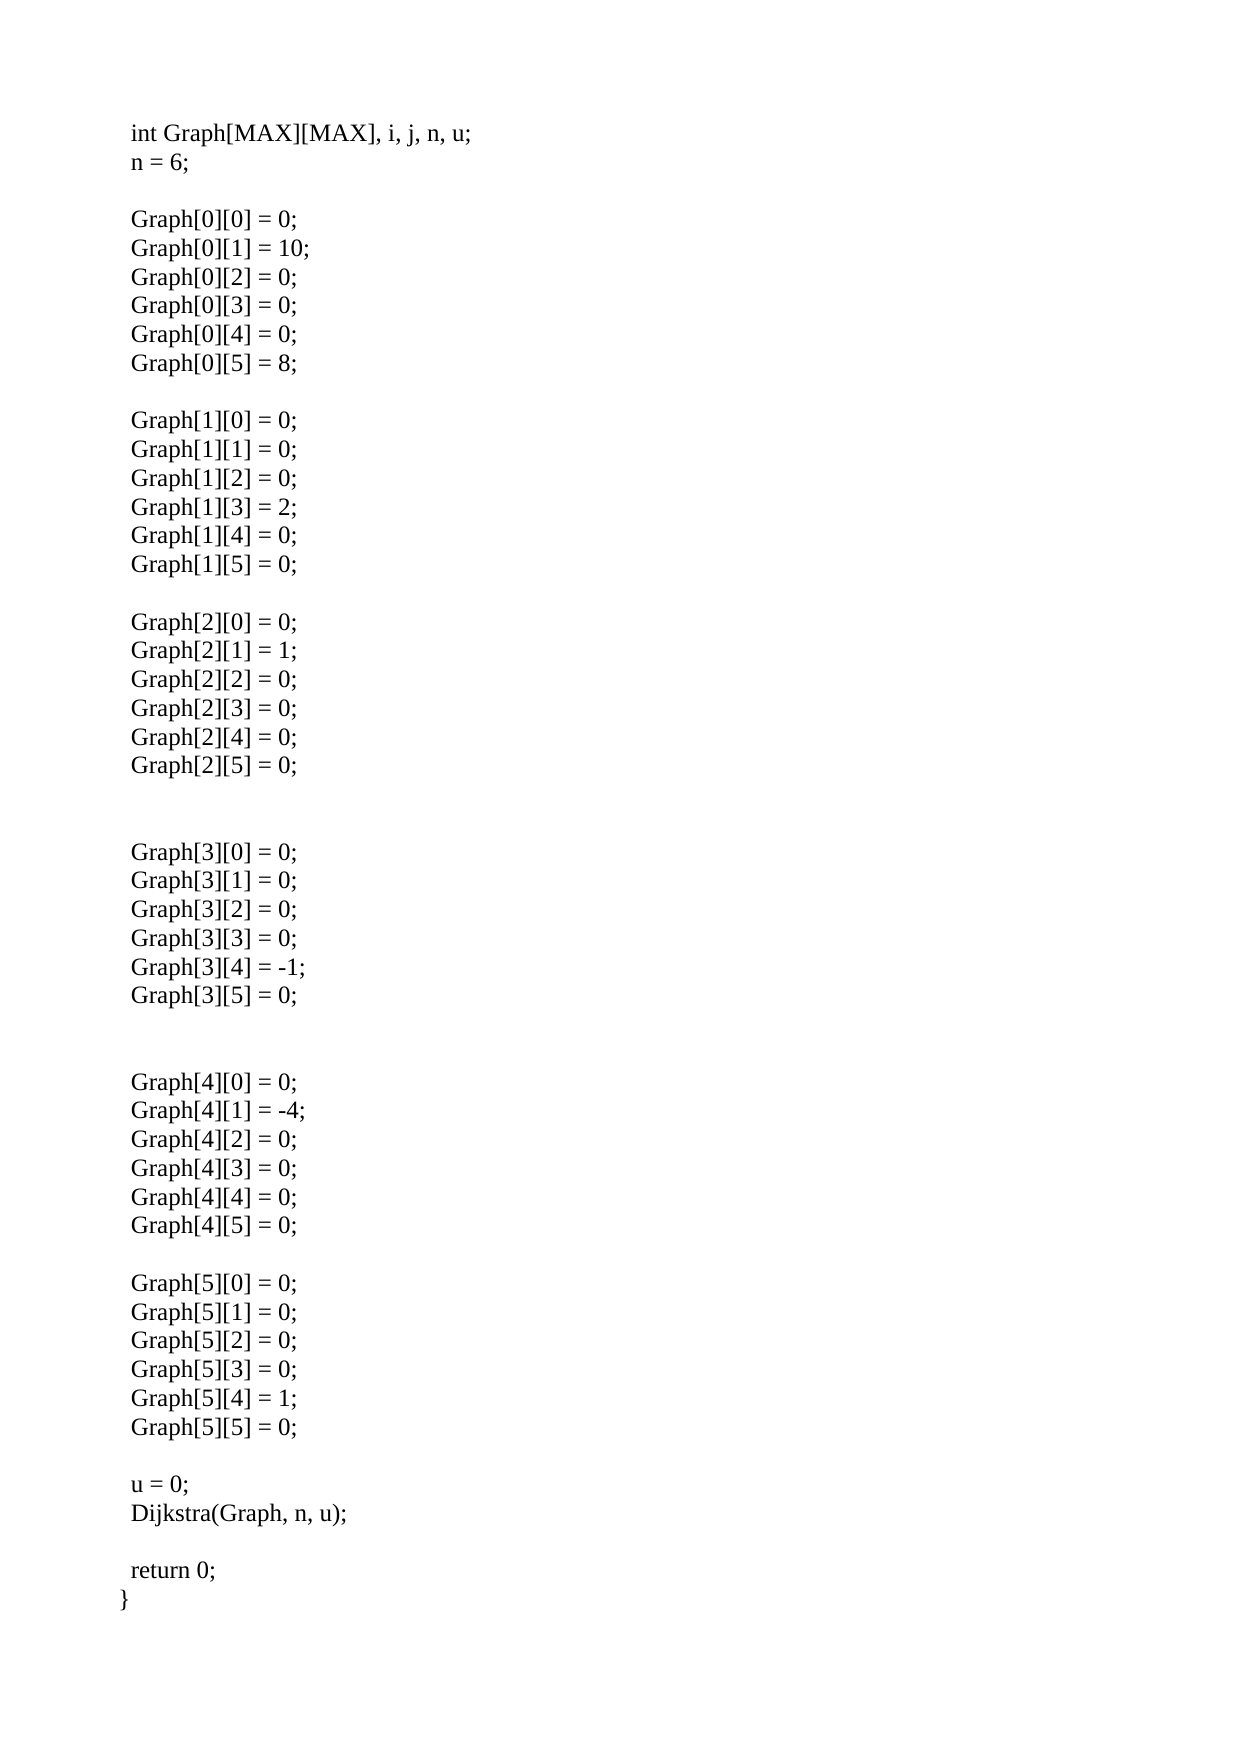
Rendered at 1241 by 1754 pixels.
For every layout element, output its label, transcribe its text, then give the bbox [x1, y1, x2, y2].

text Graph[1][3] = 2; [118, 492, 1122, 521]
text Graph[0][1] = 10; [118, 233, 1122, 262]
text Graph[5][0] = 0; [118, 1268, 1122, 1297]
text } [118, 1584, 1122, 1613]
text Graph[5][4] = 1; [118, 1383, 1122, 1412]
text Graph[4][4] = 0; [118, 1182, 1122, 1211]
text Graph[3][5] = 0; [118, 981, 1122, 1009]
text Graph[4][3] = 0; [118, 1153, 1122, 1182]
text Graph[5][2] = 0; [118, 1326, 1122, 1354]
text Graph[1][4] = 0; [118, 521, 1122, 549]
text u = 0; [118, 1469, 1122, 1498]
text Graph[2][0] = 0; [118, 607, 1122, 636]
text Graph[3][3] = 0; [118, 923, 1122, 952]
text Graph[2][3] = 0; [118, 693, 1122, 722]
text Graph[3][4] = -1; [118, 952, 1122, 981]
text Graph[1][1] = 0; [118, 434, 1122, 463]
text Graph[2][2] = 0; [118, 664, 1122, 693]
text Graph[0][2] = 0; [118, 262, 1122, 291]
text Graph[5][1] = 0; [118, 1297, 1122, 1326]
text Graph[2][5] = 0; [118, 751, 1122, 779]
text Graph[0][3] = 0; [118, 291, 1122, 319]
text return 0; [118, 1556, 1122, 1584]
text Graph[1][2] = 0; [118, 463, 1122, 492]
text int Graph[MAX][MAX], i, j, n, u; [118, 118, 1122, 147]
text Graph[0][0] = 0; [118, 204, 1122, 233]
text Graph[5][5] = 0; [118, 1412, 1122, 1441]
text n = 6; [118, 147, 1122, 176]
text Dijkstra(Graph, n, u); [118, 1498, 1122, 1527]
text Graph[2][1] = 1; [118, 636, 1122, 664]
text Graph[4][2] = 0; [118, 1124, 1122, 1153]
text Graph[3][1] = 0; [118, 866, 1122, 894]
text Graph[0][4] = 0; [118, 319, 1122, 348]
text Graph[2][4] = 0; [118, 722, 1122, 751]
text Graph[4][0] = 0; [118, 1067, 1122, 1096]
text Graph[1][5] = 0; [118, 549, 1122, 578]
text Graph[3][0] = 0; [118, 837, 1122, 866]
text Graph[5][3] = 0; [118, 1354, 1122, 1383]
text Graph[4][5] = 0; [118, 1211, 1122, 1239]
text Graph[0][5] = 8; [118, 348, 1122, 377]
text Graph[4][1] = -4; [118, 1096, 1122, 1124]
text Graph[1][0] = 0; [118, 406, 1122, 434]
text Graph[3][2] = 0; [118, 894, 1122, 923]
